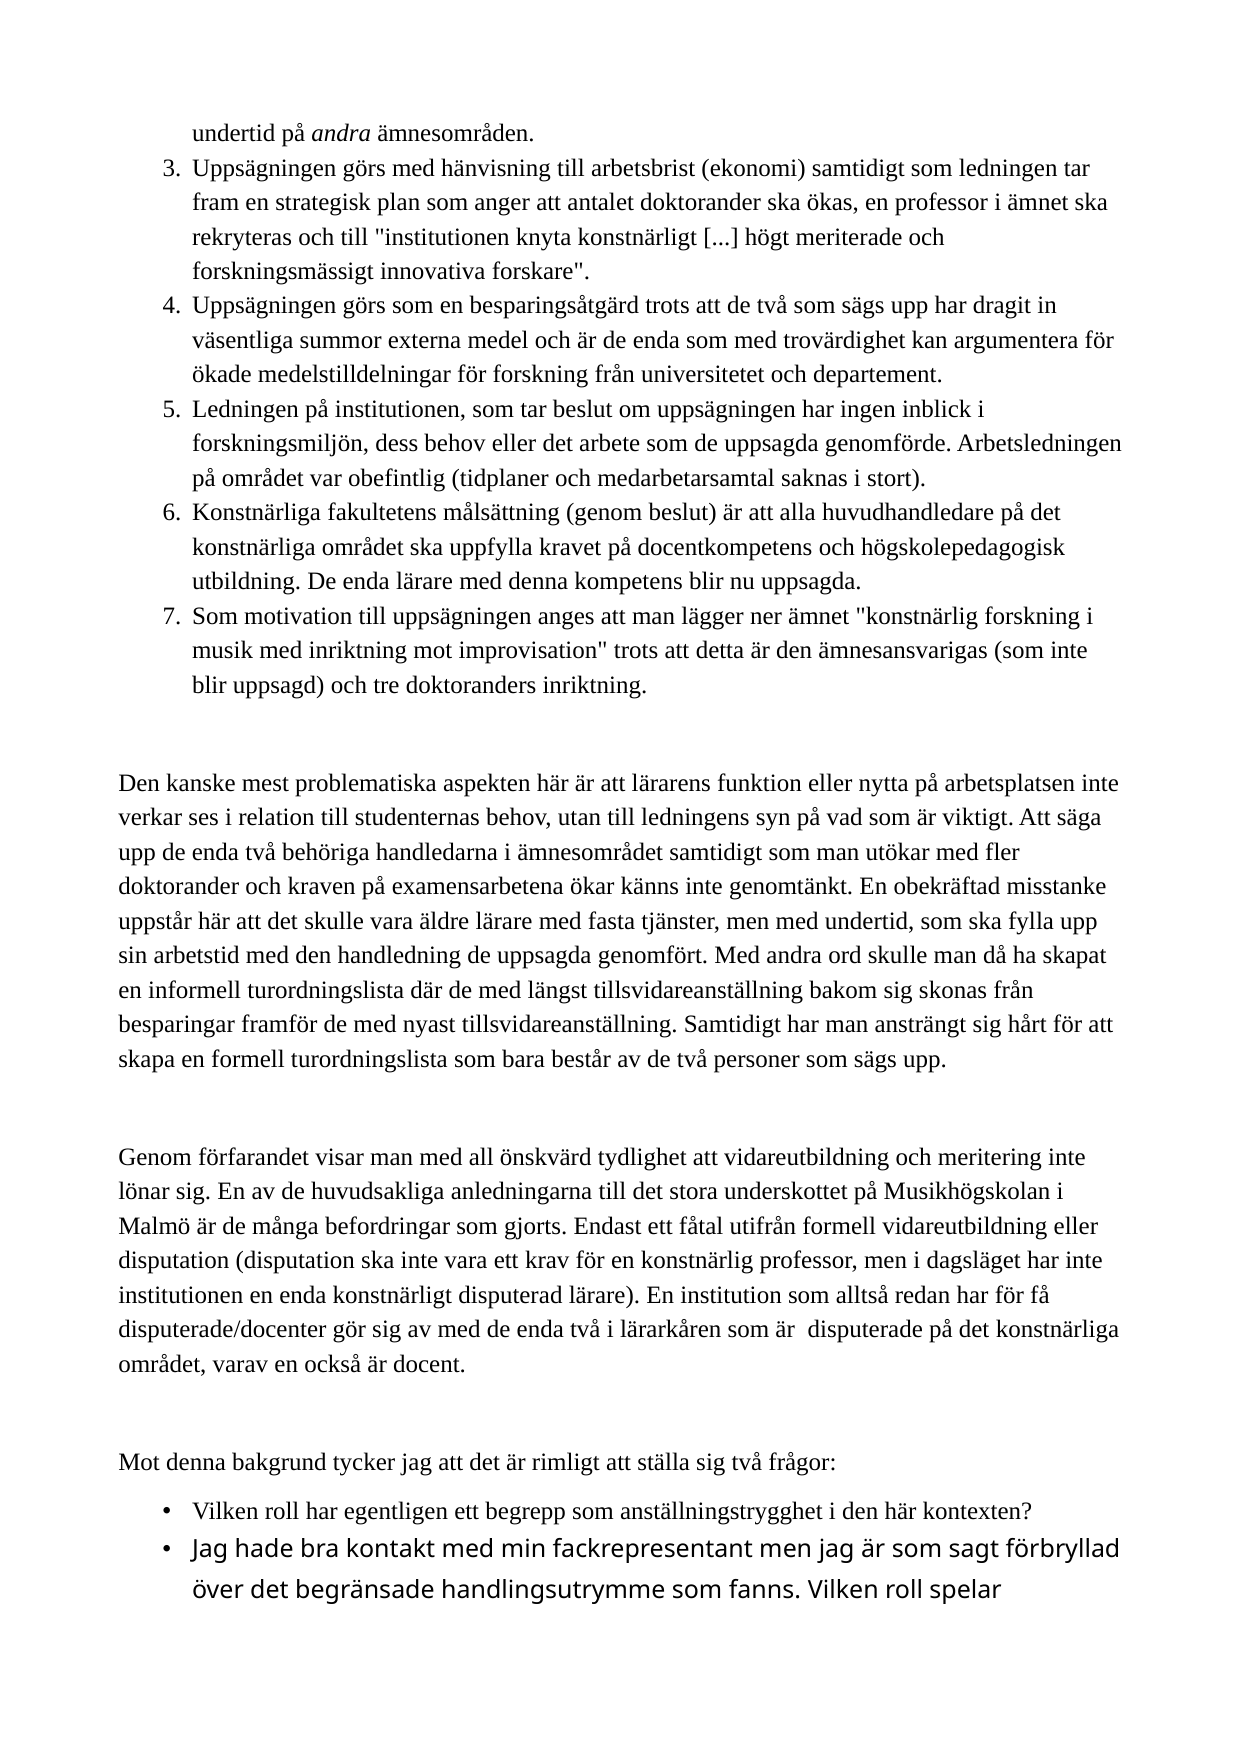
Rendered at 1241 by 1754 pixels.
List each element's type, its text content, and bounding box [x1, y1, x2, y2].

list Ledningen på institutionen, som tar beslut om uppsägningen har ingen inblick i forskningsmiljön, dess behov eller det arbete som de uppsagda genomförde. Arbetsledningen på området var obefintlig (tidplaner och medarbetarsamtal saknas i stort). [162, 394, 1122, 492]
list Jag hade bra kontakt med min fackrepresentant men jag är som sagt förbryllad över det begränsade handlingsutrymme som fanns. Vilken roll spelar [162, 1530, 1122, 1605]
list Som motivation till uppsägningen anges att man lägger ner ämnet "konstnärlig forskning i musik med inriktning mot improvisation" trots att detta är den ämnesansvarigas (som inte blir uppsagd) och tre doktoranders inriktning. [162, 601, 1122, 698]
list undertid på andra ämnesområden. [162, 118, 1122, 147]
list Uppsägningen görs med hänvisning till arbetsbrist (ekonomi) samtidigt som ledningen tar fram en strategisk plan som anger att antalet doktorander ska ökas, en professor i ämnet ska rekryteras och till "institutionen knyta konstnärligt [...] högt meriterade och forskningsmässigt innovativa forskare". [162, 153, 1122, 285]
text Mot denna bakgrund tycker jag att det är rimligt att ställa sig två frågor: [118, 1447, 1122, 1476]
text Genom förfarandet visar man med all önskvärd tydlighet att vidareutbildning och meritering inte lönar sig. En av de huvudsakliga anledningarna till det stora underskottet på Musikhögskolan i Malmö är de många befordringar som gjorts. Endast ett fåtal utifrån formell vidareutbildning eller disputation (disputation ska inte vara ett krav för en konstnärlig professor, men i dagsläget har inte institutionen en enda konstnärligt disputerad lärare). En institution som alltså redan har för få disputerade/docenter gör sig av med de enda två i lärarkåren som är disputerade på det konstnärliga området, varav en också är docent. [118, 1142, 1122, 1377]
list Konstnärliga fakultetens målsättning (genom beslut) är att alla huvudhandledare på det konstnärliga området ska uppfylla kravet på docentkompetens och högskolepedagogisk utbildning. De enda lärare med denna kompetens blir nu uppsagda. [162, 497, 1122, 595]
list Uppsägningen görs som en besparingsåtgärd trots att de två som sägs upp har dragit in väsentliga summor externa medel och är de enda som med trovärdighet kan argumentera för ökade medelstilldelningar för forskning från universitetet och departement. [162, 291, 1122, 388]
list Vilken roll har egentligen ett begrepp som anställningstrygghet i den här kontexten? [162, 1496, 1122, 1525]
text Den kanske mest problematiska aspekten här är att lärarens funktion eller nytta på arbetsplatsen inte verkar ses i relation till studenternas behov, utan till ledningens syn på vad som är viktigt. Att säga upp de enda två behöriga handledarna i ämnesområdet samtidigt som man utökar med fler doktorander och kraven på examensarbetena ökar känns inte genomtänkt. En obekräftad misstanke uppstår här att det skulle vara äldre lärare med fasta tjänster, men med undertid, som ska fylla upp sin arbetstid med den handledning de uppsagda genomfört. Med andra ord skulle man då ha skapat en informell turordningslista där de med längst tillsvidareanställning bakom sig skonas från besparingar framför de med nyast tillsvidareanställning. Samtidigt har man ansträngt sig hårt för att skapa en formell turordningslista som bara består av de två personer som sägs upp. [118, 768, 1122, 1072]
